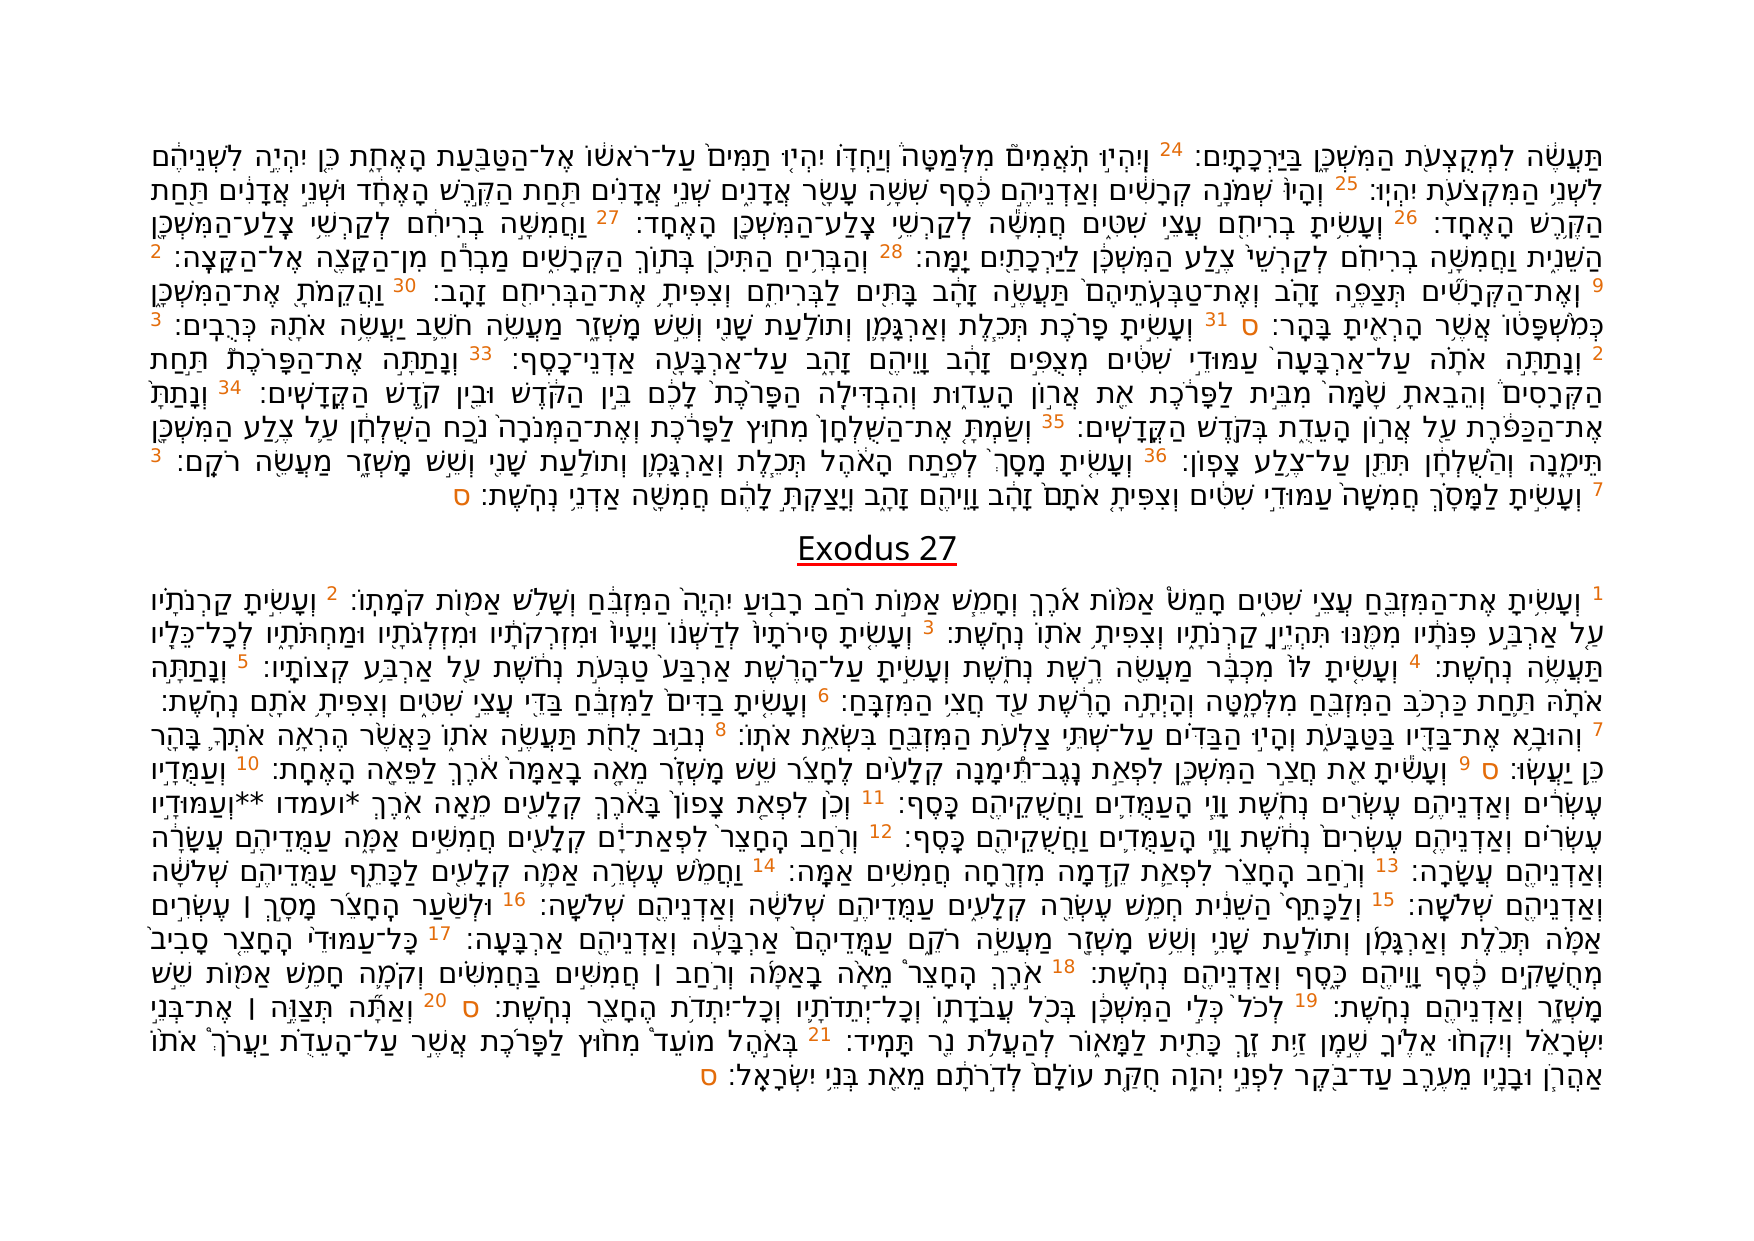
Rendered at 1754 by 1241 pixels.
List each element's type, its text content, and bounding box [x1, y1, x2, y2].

text 15 וְעָשִׂ֥יתָ אֶת־הַקְּרָשִׁ֖ים לַמִּשְׁכָּ֑ן עֲצֵ֥י שִׁטִּ֖ים עֹמְדִֽים׃ ‬‬‬16 עֶ֥שֶׂר אַמּ֖וֹת אֹ֣רֶךְ הַקָּ֑רֶשׁ וְאַמָּה֙ וַחֲצִ֣י הָֽאַמָּ֔ה רֹ֖חַב הַקֶּ֥רֶשׁ הָאֶחָֽד׃ ‬‬‬17 שְׁתֵּ֣י יָד֗וֹת לַקֶּ֙רֶשׁ֙ הָאֶחָ֔ד מְשֻׁלָּבֹ֔ת אִשָּׁ֖ה אֶל־אֲחֹתָ֑הּ כֵּ֣ן תַּעֲשֶׂ֔ה לְכֹ֖ל קַרְשֵׁ֥י הַמִּשְׁכָּֽן׃ ‬‬‬18 וְעָשִׂ֥יתָ אֶת־הַקְּרָשִׁ֖ים לַמִּשְׁכָּ֑ן עֶשְׂרִ֣ים קֶ֔רֶשׁ לִפְאַ֖ת נֶ֥גְבָּה תֵימָֽנָה׃ ‬‬‬19 וְאַרְבָּעִים֙ אַדְנֵי־כֶ֔סֶף תַּעֲשֶׂ֕ה תַּ֖חַת עֶשְׂרִ֣ים הַקָּ֑רֶשׁ שְׁנֵ֨י אֲדָנִ֜ים תַּֽחַת־הַקֶּ֤רֶשׁ הָאֶחָד֙ לִשְׁתֵּ֣י יְדֹתָ֔יו וּשְׁנֵ֧י אֲדָנִ֛ים תַּֽחַת־הַקֶּ֥רֶשׁ הָאֶחָ֖ד לִשְׁתֵּ֥י יְדֹתָֽיו׃ ‬‬‬20 וּלְצֶ֧לַע הַמִּשְׁכָּ֛ן הַשֵּׁנִ֖ית לִפְאַ֣ת צָפ֑וֹן עֶשְׂרִ֖ים קָֽרֶשׁ׃ ‬‬‬21 וְאַרְבָּעִ֥ים אַדְנֵיהֶ֖ם כָּ֑סֶף שְׁנֵ֣י אֲדָנִ֗ים תַּ֚חַת הַקֶּ֣רֶשׁ הָֽאֶחָ֔ד וּשְׁנֵ֣י אֲדָנִ֔ים תַּ֖חַת הַקֶּ֥רֶשׁ הָאֶחָֽד׃ ‬‬‬22 וּֽלְיַרְכְּתֵ֥י הַמִּשְׁכָּ֖ן יָ֑מָּה תַּעֲשֶׂ֖ה שִׁשָּׁ֥ה קְרָשִֽׁים׃ ‬‬‬23 וּשְׁנֵ֤י קְרָשִׁים֙ תַּעֲשֶׂ֔ה לִמְקֻצְעֹ֖ת הַמִּשְׁכָּ֑ן בַּיַּרְכָתָֽיִם׃ ‬‬‬24 וְיִֽהְי֣וּ תֹֽאֲמִים֮ מִלְּמַטָּה֒ וְיַחְדָּ֗ו יִהְי֤וּ תַמִּים֙ עַל־רֹאשׁ֔וֹ אֶל־הַטַּבַּ֖עַת הָאֶחָ֑ת כֵּ֚ן יִהְיֶ֣ה לִשְׁנֵיהֶ֔ם לִשְׁנֵ֥י הַמִּקְצֹעֹ֖ת יִהְיֽוּ׃ ‬‬‬25 וְהָיוּ֙ שְׁמֹנָ֣ה קְרָשִׁ֔ים וְאַדְנֵיהֶ֣ם כֶּ֔סֶף שִׁשָּׁ֥ה עָשָׂ֖ר אֲדָנִ֑ים שְׁנֵ֣י אֲדָנִ֗ים תַּ֚חַת הַקֶּ֣רֶשׁ הָאֶחָ֔ד וּשְׁנֵ֣י אֲדָנִ֔ים תַּ֖חַת הַקֶּ֥רֶשׁ הָאֶחָֽד׃ ‬‬‬26 וְעָשִׂ֥יתָ בְרִיחִ֖ם עֲצֵ֣י שִׁטִּ֑ים חֲמִשָּׁ֕ה לְקַרְשֵׁ֥י צֶֽלַע־הַמִּשְׁכָּ֖ן הָאֶחָֽד׃ ‬‬‬27 וַחֲמִשָּׁ֣ה בְרִיחִ֔ם לְקַרְשֵׁ֥י צֶֽלַע־הַמִּשְׁכָּ֖ן הַשֵּׁנִ֑ית וַחֲמִשָּׁ֣ה בְרִיחִ֗ם לְקַרְשֵׁי֙ צֶ֣לַע הַמִּשְׁכָּ֔ן לַיַּרְכָתַ֖יִם יָֽמָּה׃ ‬‬‬28 וְהַבְּרִ֥יחַ הַתִּיכֹ֖ן בְּת֣וֹךְ הַקְּרָשִׁ֑ים מַבְרִ֕חַ מִן־הַקָּצֶ֖ה אֶל־הַקָּצֶֽה׃ ‬‬‬29 וְֽאֶת־הַקְּרָשִׁ֞ים תְּצַפֶּ֣ה זָהָ֗ב וְאֶת־טַבְּעֹֽתֵיהֶם֙ תַּעֲשֶׂ֣ה זָהָ֔ב בָּתִּ֖ים לַבְּרִיחִ֑ם וְצִפִּיתָ֥ אֶת־הַבְּרִיחִ֖ם זָהָֽב׃ ‬‬‬30 וַהֲקֵמֹתָ֖ אֶת־הַמִּשְׁכָּ֑ן כְּמִ֨שְׁפָּט֔וֹ אֲשֶׁ֥ר הָרְאֵ֖יתָ בָּהָֽר׃ ס ‬‬‬31 וְעָשִׂ֣יתָ פָרֹ֗כֶת תְּכֵ֧לֶת וְאַרְגָּמָ֛ן וְתוֹלַ֥עַת שָׁנִ֖י וְשֵׁ֣שׁ מָשְׁזָ֑ר מַעֲשֵׂ֥ה חֹשֵׁ֛ב יַעֲשֶׂ֥ה אֹתָ֖הּ כְּרֻבִֽים׃ ‬‬‬32 וְנָתַתָּ֣ה אֹתָ֗הּ עַל־אַרְבָּעָה֙ עַמּוּדֵ֣י שִׁטִּ֔ים מְצֻפִּ֣ים זָהָ֔ב וָוֵיהֶ֖ם זָהָ֑ב עַל־אַרְבָּעָ֖ה אַדְנֵי־כָֽסֶף׃ ‬‬‬33 וְנָתַתָּ֣ה אֶת־הַפָּרֹכֶת֮ תַּ֣חַת הַקְּרָסִים֒ וְהֵבֵאתָ֥ שָׁ֙מָּה֙ מִבֵּ֣ית לַפָּרֹ֔כֶת אֵ֖ת אֲר֣וֹן הָעֵד֑וּת וְהִבְדִּילָ֤ה הַפָּרֹ֙כֶת֙ לָכֶ֔ם בֵּ֣ין הַקֹּ֔דֶשׁ וּבֵ֖ין קֹ֥דֶשׁ הַקֳּדָשִֽׁים׃ ‬‬‬34 וְנָתַתָּ֙ אֶת־הַכַּפֹּ֔רֶת עַ֖ל אֲר֣וֹן הָעֵדֻ֑ת בְּקֹ֖דֶשׁ הַקֳּדָשִֽׁים׃ ‬‬‬35 וְשַׂמְתָּ֤ אֶת־הַשֻּׁלְחָן֙ מִח֣וּץ לַפָּרֹ֔כֶת וְאֶת־הַמְּנֹרָה֙ נֹ֣כַח הַשֻּׁלְחָ֔ן עַ֛ל צֶ֥לַע הַמִּשְׁכָּ֖ן תֵּימָ֑נָה וְהַ֨שֻּׁלְחָ֔ן תִּתֵּ֖ן עַל־צֶ֥לַע צָפֽוֹן׃ ‬‬‬36 וְעָשִׂ֤יתָ מָסָךְ֙ לְפֶ֣תַח הָאֹ֔הֶל תְּכֵ֧לֶת וְאַרְגָּמָ֛ן וְתוֹלַ֥עַת שָׁנִ֖י וְשֵׁ֣שׁ מָשְׁזָ֑ר מַעֲשֵׂ֖ה רֹקֵֽם׃ ‬‬‬37 וְעָשִׂ֣יתָ לַמָּסָ֗ךְ חֲמִשָּׁה֙ עַמּוּדֵ֣י שִׁטִּ֔ים וְצִפִּיתָ֤ אֹתָם֙ זָהָ֔ב וָוֵיהֶ֖ם זָהָ֑ב וְיָצַקְתָּ֣ לָהֶ֔ם חֲמִשָּׁ֖ה אַדְנֵ֥י נְחֹֽשֶׁת׃ ס ‬‬‬‬‬‬‬‬‬‬‬‬‬‬‬‬‬‬‬‬‬‬‬‬‬‬ [150, 139, 1604, 512]
text 1 וְעָשִׂ֥יתָ אֶת־הַמִּזְבֵּ֖חַ עֲצֵ֣י שִׁטִּ֑ים חָמֵשׁ֩ אַמּ֨וֹת אֹ֜רֶךְ וְחָמֵ֧שׁ אַמּ֣וֹת רֹ֗חַב רָב֤וּעַ יִהְיֶה֙ הַמִּזְבֵּ֔חַ וְשָׁלֹ֥שׁ אַמּ֖וֹת קֹמָתֽוֹ׃ 2 וְעָשִׂ֣יתָ קַרְנֹתָ֗יו עַ֚ל אַרְבַּ֣ע פִּנֹּתָ֔יו מִמֶּ֖נּוּ תִּהְיֶ֣יןָ קַרְנֹתָ֑יו וְצִפִּיתָ֥ אֹת֖וֹ נְחֹֽשֶׁת׃ ‬‬‬3 וְעָשִׂ֤יתָ סִּֽירֹתָיו֙ לְדַשְּׁנ֔וֹ וְיָעָיו֙ וּמִזְרְקֹתָ֔יו וּמִזְלְגֹתָ֖יו וּמַחְתֹּתָ֑יו לְכָל־כֵּלָ֖יו תַּעֲשֶׂ֥ה נְחֹֽשֶׁת׃ ‬‬‬4 וְעָשִׂ֤יתָ לּוֹ֙ מִכְבָּ֔ר מַעֲשֵׂ֖ה רֶ֣שֶׁת נְחֹ֑שֶׁת וְעָשִׂ֣יתָ עַל־הָרֶ֗שֶׁת אַרְבַּע֙ טַבְּעֹ֣ת נְחֹ֔שֶׁת עַ֖ל אַרְבַּ֥ע קְצוֹתָֽיו׃ ‬‬‬5 וְנָתַתָּ֣ה אֹתָ֗הּ תַּ֛חַת כַּרְכֹּ֥בּ הַמִּזְבֵּ֖חַ מִלְּמָ֑טָּה וְהָיְתָ֣ה הָרֶ֔שֶׁת עַ֖ד חֲצִ֥י הַמִּזְבֵּֽחַ׃ ‬‬‬‬6 וְעָשִׂ֤יתָ בַדִּים֙ לַמִּזְבֵּ֔חַ בַּדֵּ֖י עֲצֵ֣י שִׁטִּ֑ים וְצִפִּיתָ֥ אֹתָ֖ם נְחֹֽשֶׁת׃ ‬‬‬7 וְהוּבָ֥א אֶת־בַּדָּ֖יו בַּטַּבָּעֹ֑ת וְהָי֣וּ הַבַּדִּ֗ים עַל־שְׁתֵּ֛י צַלְעֹ֥ת הַמִּזְבֵּ֖חַ בִּשְׂאֵ֥ת אֹתֽוֹ׃ ‬‬‬8 נְב֥וּב לֻחֹ֖ת תַּעֲשֶׂ֣ה אֹת֑וֹ כַּאֲשֶׁ֨ר הֶרְאָ֥ה אֹתְךָ֛ בָּהָ֖ר כֵּ֥ן יַעֲשֽׂוּ׃ ס ‬‬‬9 וְעָשִׂ֕יתָ אֵ֖ת חֲצַ֣ר הַמִּשְׁכָּ֑ן לִפְאַ֣ת נֶֽגֶב־תֵּ֠ימָנָה קְלָעִ֨ים לֶחָצֵ֜ר שֵׁ֣שׁ מָשְׁזָ֗ר מֵאָ֤ה בָֽאַמָּה֙ אֹ֔רֶךְ לַפֵּאָ֖ה הָאֶחָֽת׃ ‬‬‬10 וְעַמֻּדָ֣יו עֶשְׂרִ֔ים וְאַדְנֵיהֶ֥ם עֶשְׂרִ֖ים נְחֹ֑שֶׁת וָוֵ֧י הָעַמֻּדִ֛ים וַחֲשֻׁקֵיהֶ֖ם כָּֽסֶף׃ ‬‬‬11 וְכֵ֨ן לִפְאַ֤ת צָפוֹן֙ בָּאֹ֔רֶךְ קְלָעִ֖ים מֵ֣אָה אֹ֑רֶךְ *ועמדו **וְעַמּוּדָ֣יו עֶשְׂרִ֗ים וְאַדְנֵיהֶ֤ם עֶשְׂרִים֙ נְחֹ֔שֶׁת וָוֵ֧י הָֽעַמֻּדִ֛ים וַחֲשֻׁקֵיהֶ֖ם כָּֽסֶף׃ ‬‬‬12 וְרֹ֤חַב הֶֽחָצֵר֙ לִפְאַת־יָ֔ם קְלָעִ֖ים חֲמִשִּׁ֣ים אַמָּ֑ה עַמֻּדֵיהֶ֣ם עֲשָׂרָ֔ה וְאַדְנֵיהֶ֖ם עֲשָׂרָֽה׃ ‬‬‬13 וְרֹ֣חַב הֶֽחָצֵ֗ר לִפְאַ֛ת קֵ֥דְמָה מִזְרָ֖חָה חֲמִשִּׁ֥ים אַמָּֽה׃ ‬‬‬14 וַחֲמֵ֨שׁ עֶשְׂרֵ֥ה אַמָּ֛ה קְלָעִ֖ים לַכָּתֵ֑ף עַמֻּדֵיהֶ֣ם שְׁלֹשָׁ֔ה וְאַדְנֵיהֶ֖ם שְׁלֹשָֽׁה׃ ‬‬‬15 וְלַכָּתֵף֙ הַשֵּׁנִ֔ית חְמֵ֥שׁ עֶשְׂרֵ֖ה קְלָעִ֑ים עַמֻּדֵיהֶ֣ם שְׁלֹשָׁ֔ה וְאַדְנֵיהֶ֖ם שְׁלֹשָֽׁה׃ ‬‬‬16 וּלְשַׁ֨עַר הֶֽחָצֵ֜ר מָסָ֣ךְ ׀ עֶשְׂרִ֣ים אַמָּ֗ה תְּכֵ֨לֶת וְאַרְגָּמָ֜ן וְתוֹלַ֧עַת שָׁנִ֛י וְשֵׁ֥שׁ מָשְׁזָ֖ר מַעֲשֵׂ֣ה רֹקֵ֑ם עַמֻּֽדֵיהֶם֙ אַרְבָּעָ֔ה וְאַדְנֵיהֶ֖ם אַרְבָּעָֽה׃ ‬‬‬17 כָּל־עַמּוּדֵ֨י הֶֽחָצֵ֤ר סָבִיב֙ מְחֻשָּׁקִ֣ים כֶּ֔סֶף וָוֵיהֶ֖ם כָּ֑סֶף וְאַדְנֵיהֶ֖ם נְחֹֽשֶׁת׃ ‬‬‬18 אֹ֣רֶךְ הֶֽחָצֵר֩ מֵאָ֨ה בָֽאַמָּ֜ה וְרֹ֣חַב ׀ חֲמִשִּׁ֣ים בַּחֲמִשִּׁ֗ים וְקֹמָ֛ה חָמֵ֥שׁ אַמּ֖וֹת שֵׁ֣שׁ מָשְׁזָ֑ר וְאַדְנֵיהֶ֖ם נְחֹֽשֶׁת׃ ‬‬‬19 לְכֹל֙ כְּלֵ֣י הַמִּשְׁכָּ֔ן בְּכֹ֖ל עֲבֹדָת֑וֹ וְכָל־יְתֵדֹתָ֛יו וְכָל־יִתְדֹ֥ת הֶחָצֵ֖ר נְחֹֽשֶׁת׃ ס ‬‬‬20 וְאַתָּ֞ה תְּצַוֶּ֣ה ׀ אֶת־בְּנֵ֣י יִשְׂרָאֵ֗ל וְיִקְח֨וּ אֵלֶ֜יךָ שֶׁ֣מֶן זַ֥יִת זָ֛ךְ כָּתִ֖ית לַמָּא֑וֹר לְהַעֲלֹ֥ת נֵ֖ר תָּמִֽיד׃ ‬‬‬21 בְּאֹ֣הֶל מוֹעֵד֩ מִח֨וּץ לַפָּרֹ֜כֶת אֲשֶׁ֣ר עַל־הָעֵדֻ֗ת יַעֲרֹךְ֩ אֹת֨וֹ אַהֲרֹ֧ן וּבָנָ֛יו מֵעֶ֥רֶב עַד־בֹּ֖קֶר לִפְנֵ֣י יְהוָ֑ה חֻקַּ֤ת עוֹלָם֙ לְדֹ֣רֹתָ֔ם מֵאֵ֖ת בְּנֵ֥י יִשְׂרָאֵֽל׃ ס ‬‬‬‬‬‬‬‬‬‬‬‬‬‬‬‬‬‬‬‬‬‬‬ [150, 583, 1604, 1092]
text Exodus 27 [150, 525, 1604, 570]
